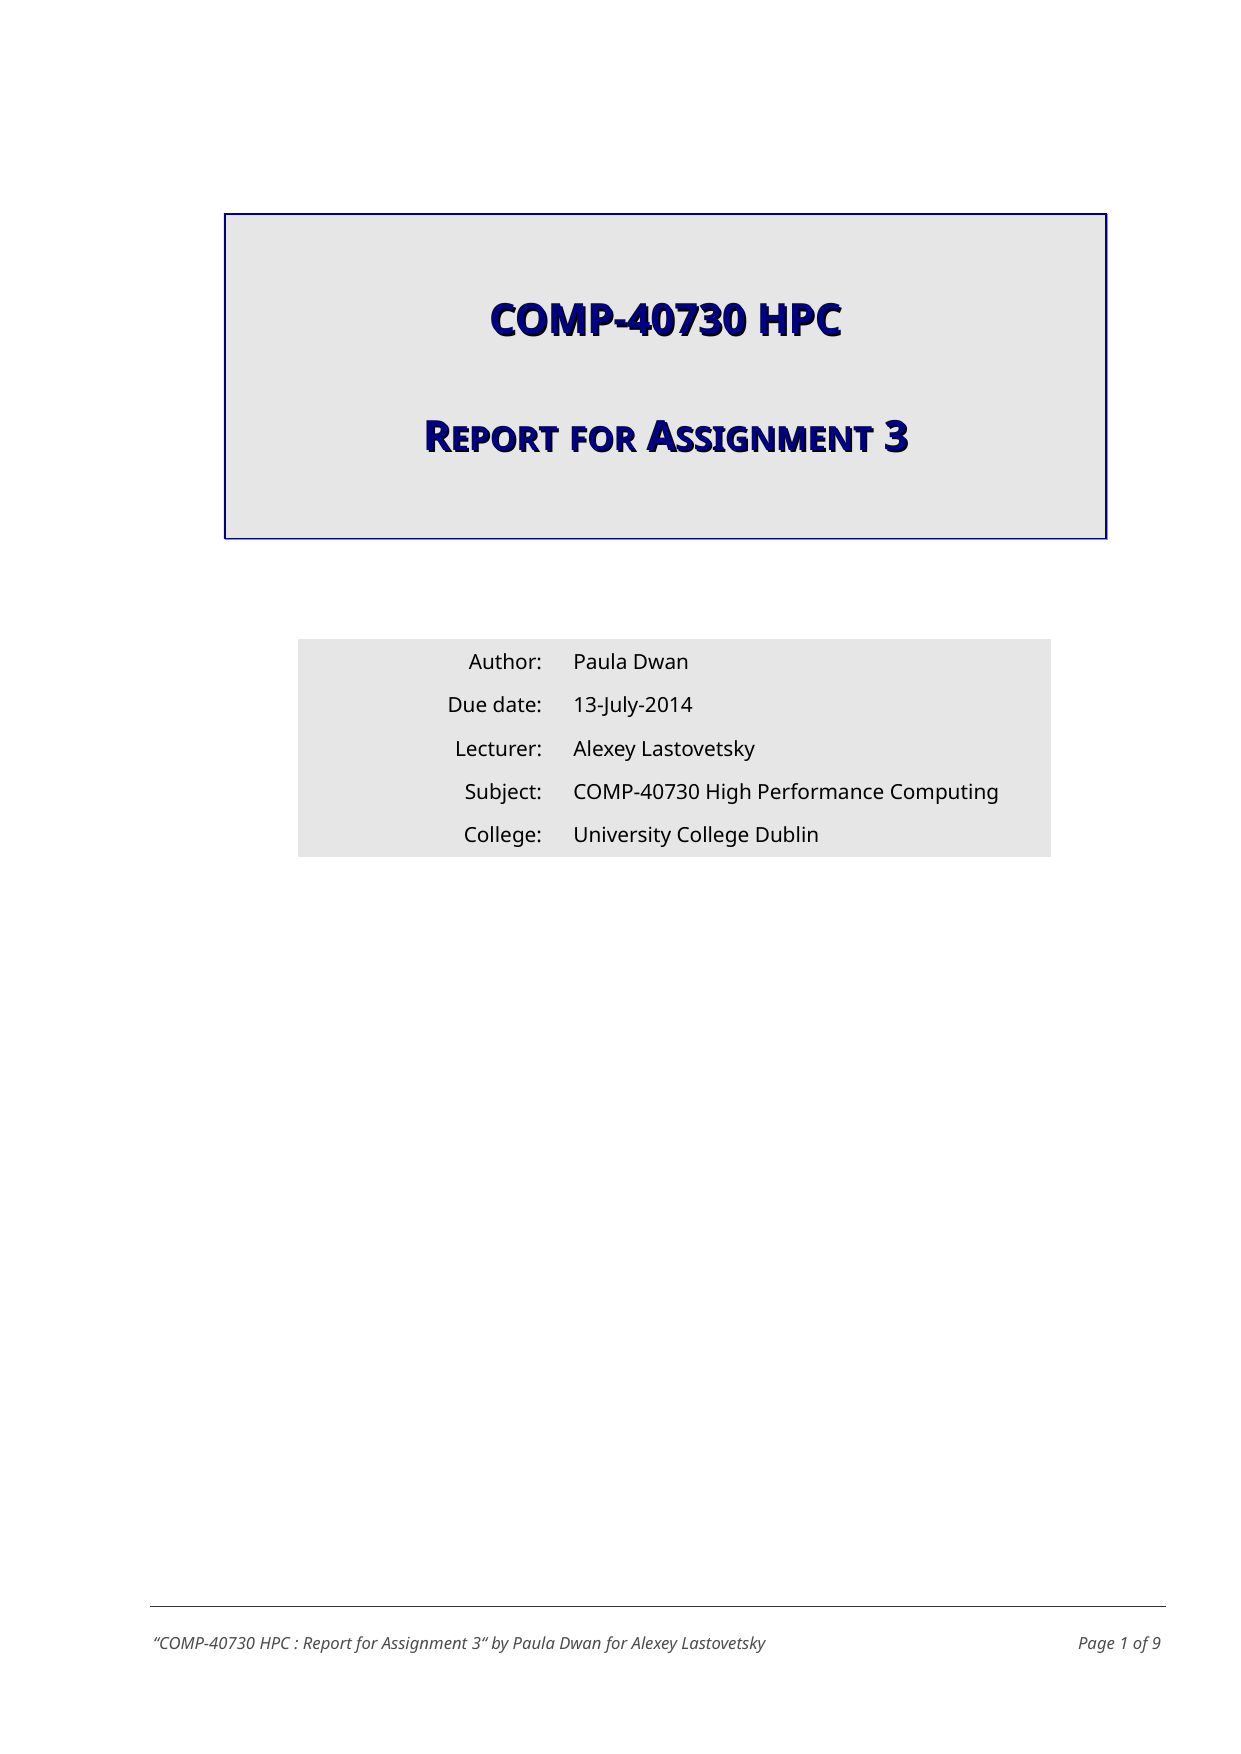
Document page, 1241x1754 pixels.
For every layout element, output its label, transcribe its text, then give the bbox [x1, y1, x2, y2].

table_cell COMP-40730 High Performance Computing [542, 770, 1051, 813]
table_cell Subject: [298, 770, 542, 813]
table_cell 13-July-2014 [542, 683, 1051, 726]
table_header Author: [298, 639, 542, 683]
table_header Paula Dwan [542, 639, 1051, 683]
title Report for Assignment 3 [226, 330, 1105, 538]
title COMP-40730 HPC [226, 215, 1105, 330]
table_cell College: [298, 813, 542, 857]
table_cell Lecturer: [298, 726, 542, 770]
table_cell Due date: [298, 683, 542, 726]
table_cell Alexey Lastovetsky [542, 726, 1051, 770]
table_cell University College Dublin [542, 813, 1051, 857]
